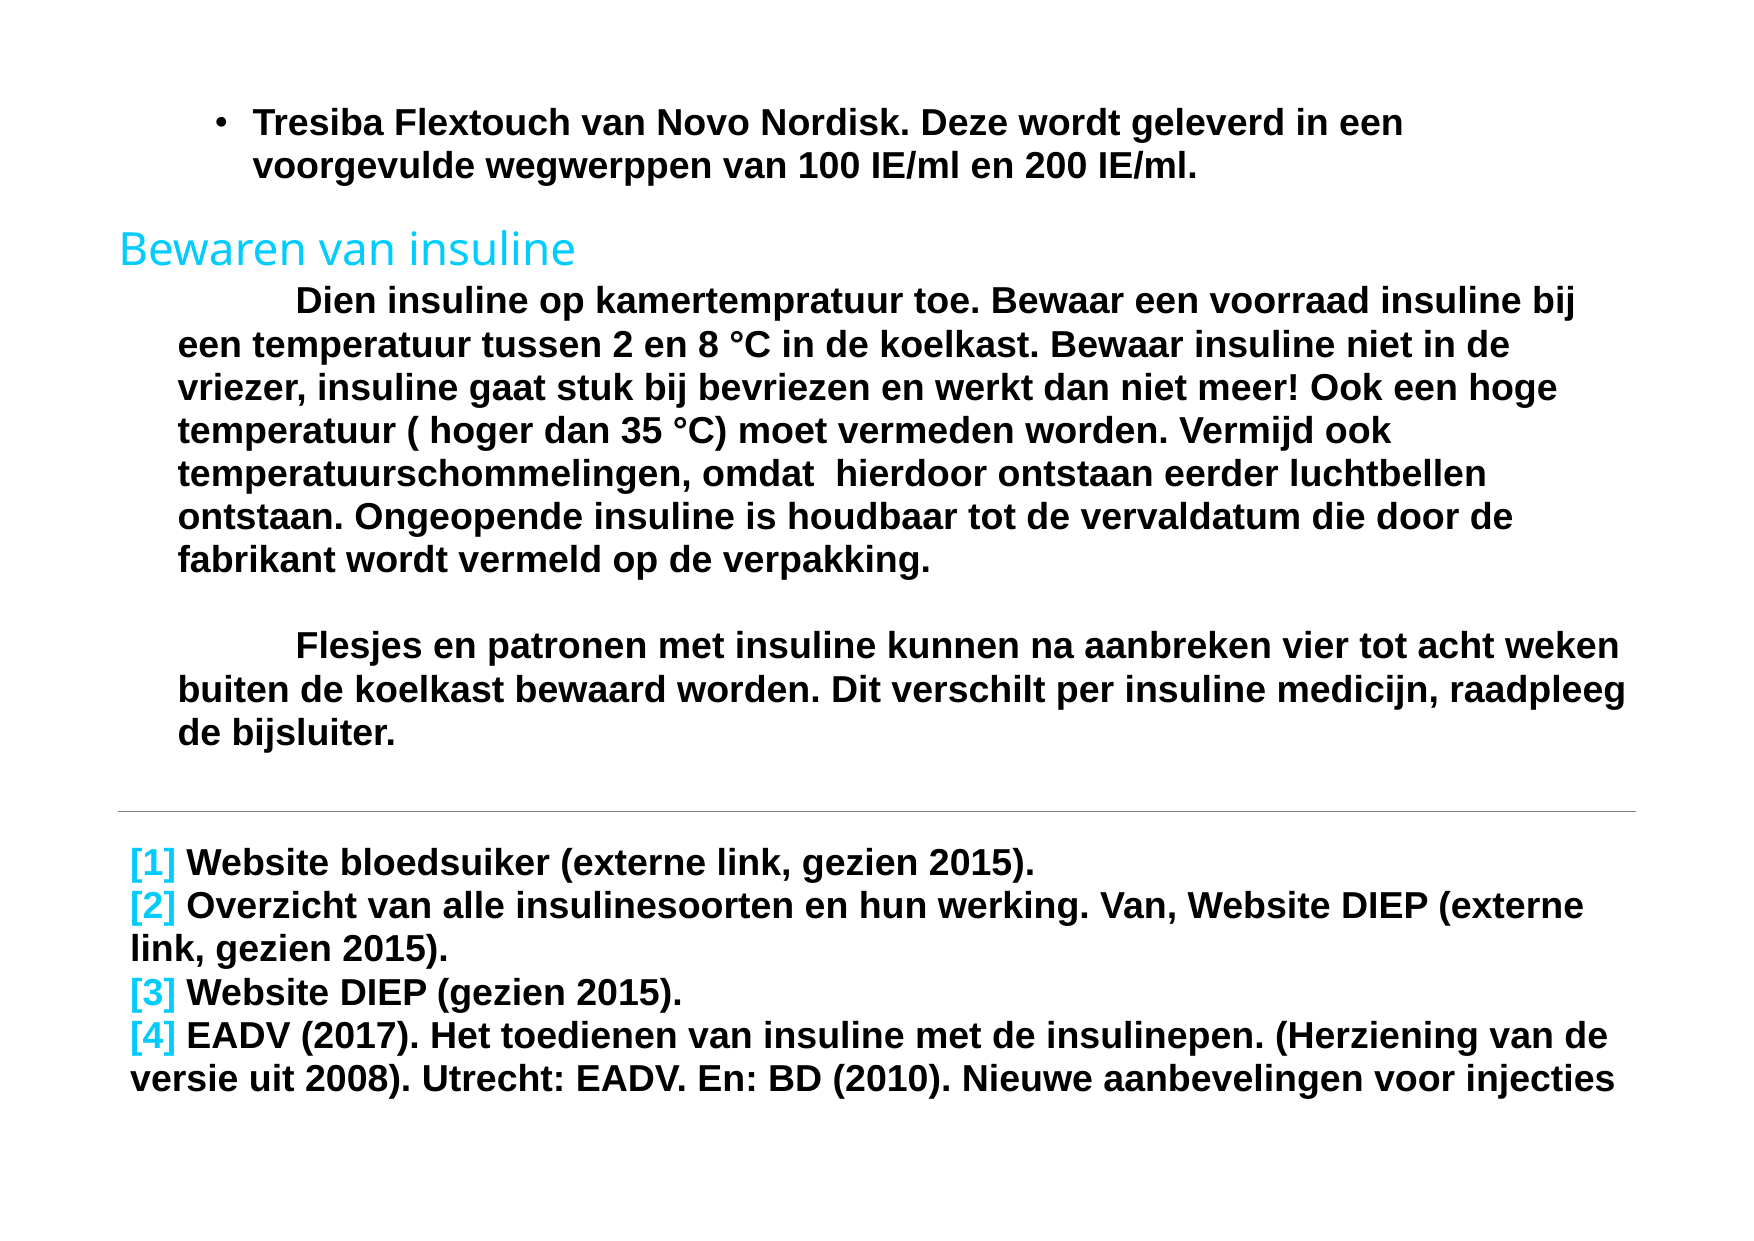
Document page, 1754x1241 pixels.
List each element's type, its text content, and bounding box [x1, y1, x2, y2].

subtitle [1] Website bloedsuiker (externe link, gezien 2015). [130, 840, 1636, 883]
subtitle [2] Overzicht van alle insulinesoorten en hun werking. Van, Website DIEP (externe link, gezien 2015). [130, 883, 1636, 970]
subtitle Bewaren van insuline [118, 216, 1636, 279]
subtitle [4] EADV (2017). Het toedienen van insuline met de insulinepen. (Herziening van de versie uit 2008). Utrecht: EADV. En: BD (2010). Nieuwe aanbevelingen voor injecties [130, 1013, 1636, 1099]
subtitle Dien insuline op kamertempratuur toe. Bewaar een voorraad insuline bij een temperatuur tussen 2 en 8 °C in de koelkast. Bewaar insuline niet in de vriezer, insuline gaat stuk bij bevriezen en werkt dan niet meer! Ook een hoge temperatuur ( hoger dan 35 °C) moet vermeden worden. Vermijd ook temperatuurschommelingen, omdat hierdoor ontstaan eerder luchtbellen ontstaan. Ongeopende insuline is houdbaar tot de vervaldatum die door de fabrikant wordt vermeld op de verpakking. [177, 279, 1636, 581]
subtitle [3] Website DIEP (gezien 2015). [130, 970, 1636, 1013]
subtitle Flesjes en patronen met insuline kunnen na aanbreken vier tot acht weken buiten de koelkast bewaard worden. Dit verschilt per insuline medicijn, raadpleeg de bijsluiter. [177, 624, 1636, 753]
subtitle Tresiba Flextouch van Novo Nordisk. Deze wordt geleverd in een voorgevulde wegwerppen van 100 IE/ml en 200 IE/ml. [215, 100, 1636, 187]
